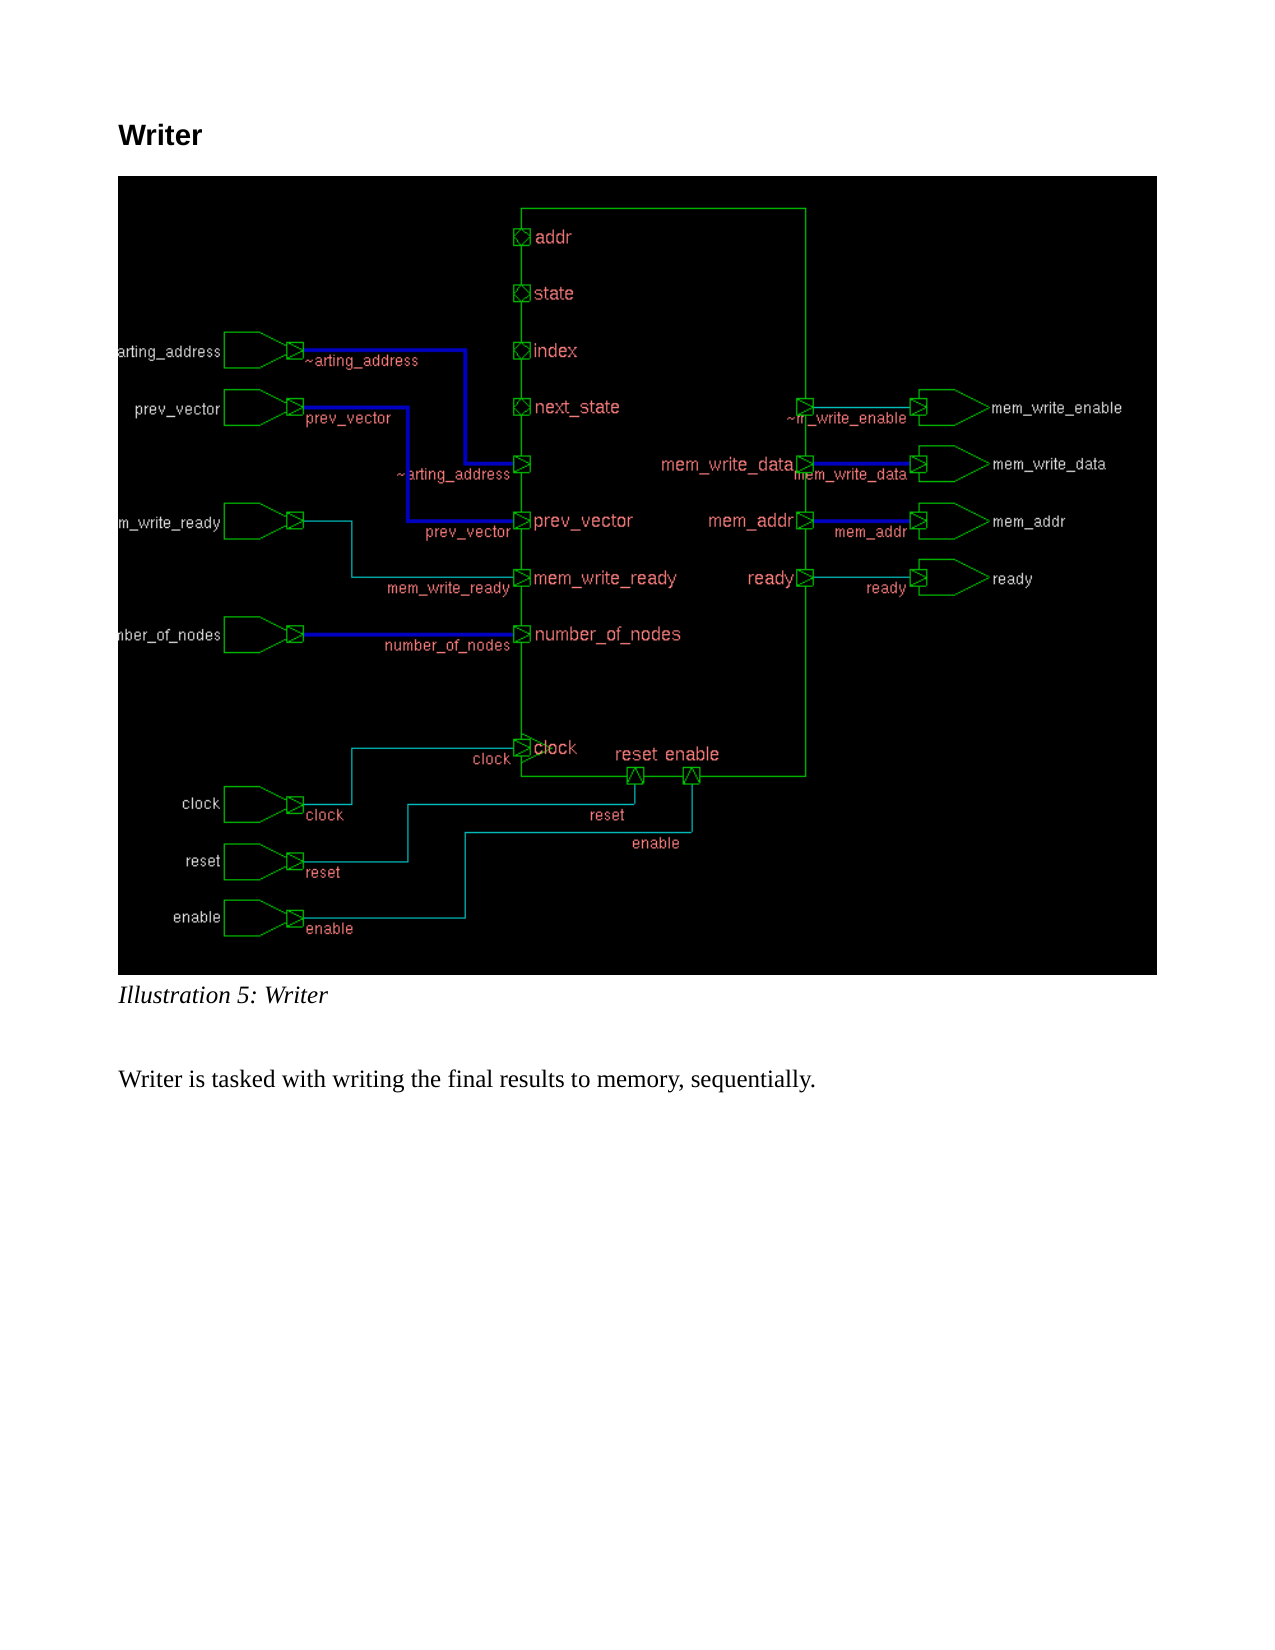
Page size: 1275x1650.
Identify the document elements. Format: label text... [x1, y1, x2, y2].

picture [118, 176, 1157, 975]
text Writer is tasked with writing the final results to memory, sequentially. [118, 1064, 1157, 1092]
subtitle Writer [118, 118, 1157, 152]
text Illustration 5: Writer [118, 975, 1157, 1009]
